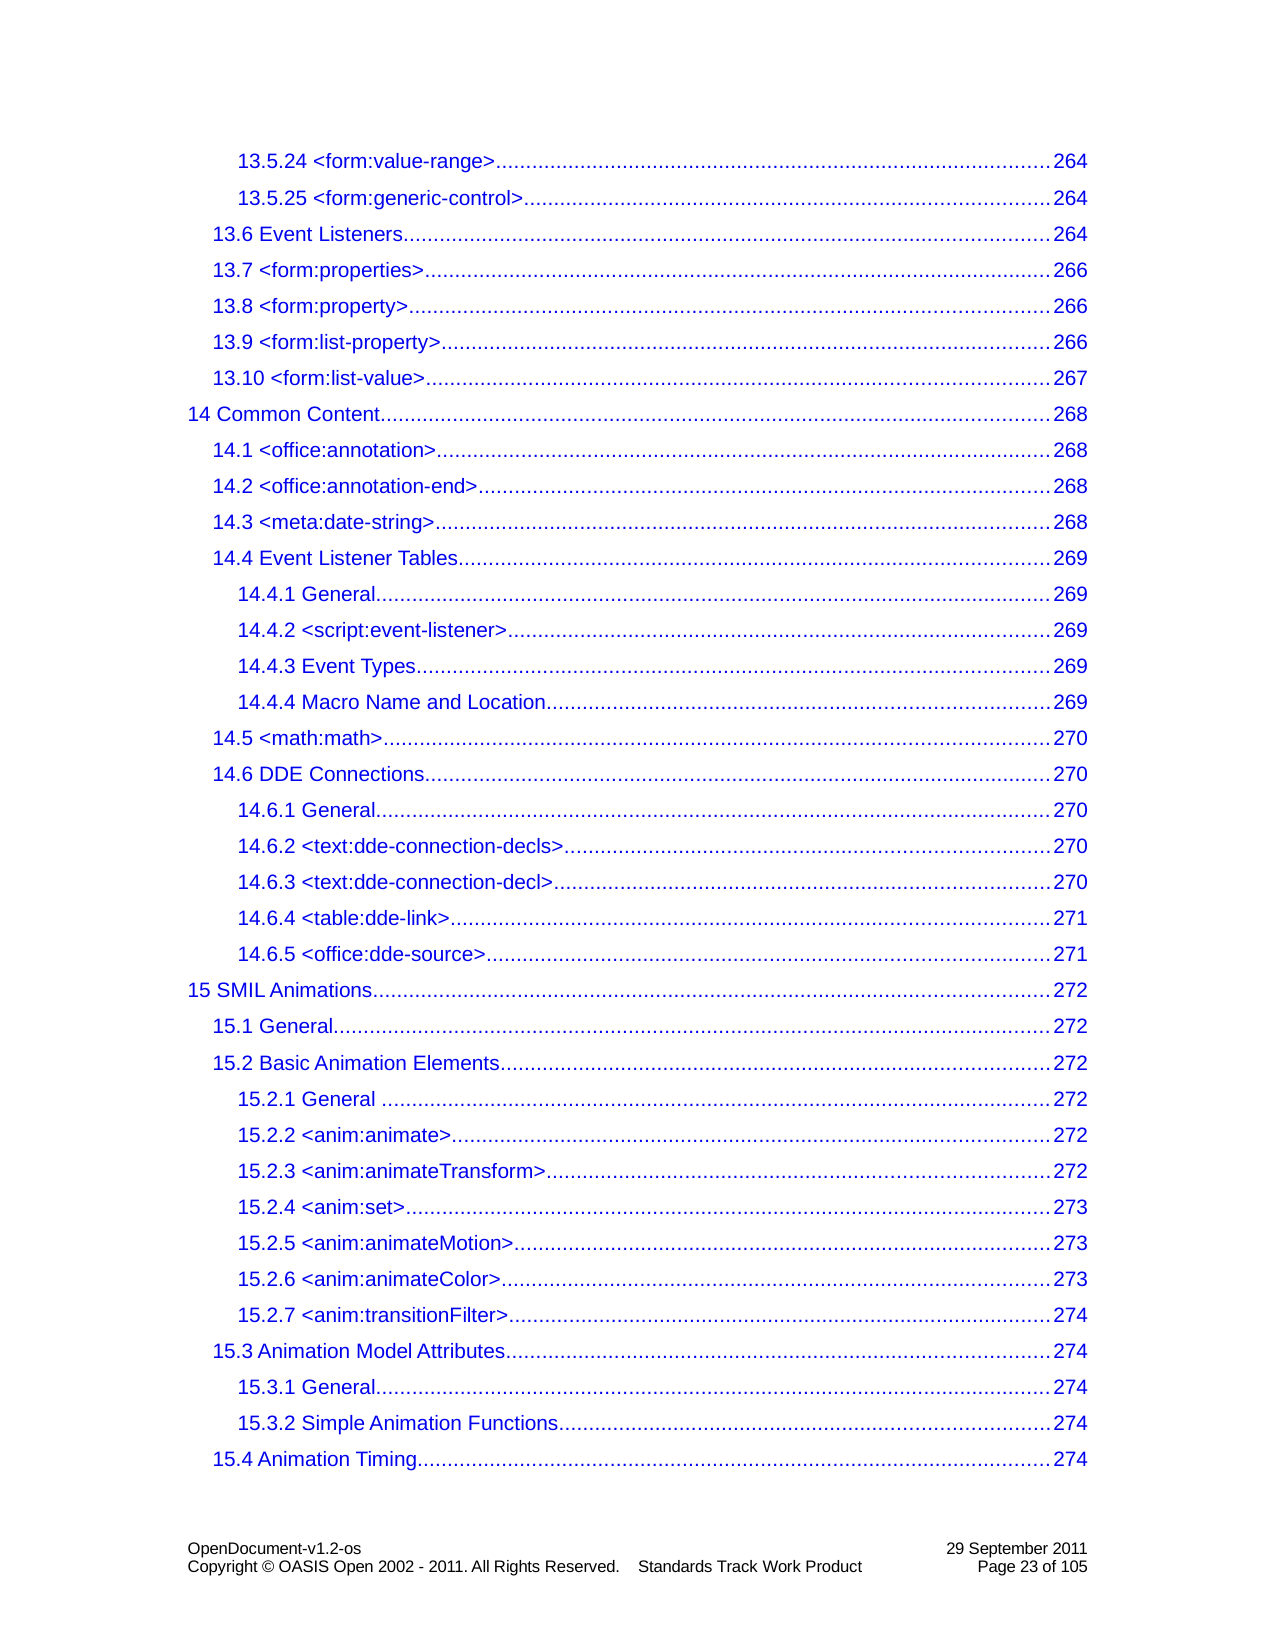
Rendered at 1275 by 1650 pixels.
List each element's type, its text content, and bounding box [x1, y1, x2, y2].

text 15.4 Animation Timing 274 [212, 1447, 1088, 1471]
text 15.1 General 272 [212, 1015, 1088, 1038]
text 13.5.24 <form:value-range> 264 [237, 150, 1088, 173]
text 14.1 <office:annotation> 268 [212, 438, 1088, 462]
text 15.2.1 General 272 [237, 1087, 1088, 1111]
text 14.6.4 <table:dde-link> 271 [237, 907, 1088, 930]
text 14.4.4 Macro Name and Location 269 [237, 691, 1088, 714]
text 13.5.25 <form:generic-control> 264 [237, 186, 1088, 209]
text 14.4.2 <script:event-listener> 269 [237, 618, 1088, 642]
text 15.2.4 <anim:set> 273 [237, 1195, 1088, 1219]
text 15.2.6 <anim:animateColor> 273 [237, 1267, 1088, 1291]
text 15.3 Animation Model Attributes 274 [212, 1339, 1088, 1363]
text 15.3.1 General 274 [237, 1375, 1088, 1399]
text 15 SMIL Animations 272 [187, 979, 1088, 1002]
text 15.2 Basic Animation Elements 272 [212, 1051, 1088, 1074]
text 15.2.5 <anim:animateMotion> 273 [237, 1231, 1088, 1255]
text 14.4.3 Event Types 269 [237, 654, 1088, 678]
text 15.2.7 <anim:transitionFilter> 274 [237, 1303, 1088, 1327]
text 14.5 <math:math> 270 [212, 727, 1088, 750]
text 15.2.2 <anim:animate> 272 [237, 1123, 1088, 1147]
text 14.6.2 <text:dde-connection-decls> 270 [237, 835, 1088, 858]
text 14.4.1 General 269 [237, 582, 1088, 606]
text 14.6 DDE Connections 270 [212, 763, 1088, 786]
text 15.2.3 <anim:animateTransform> 272 [237, 1159, 1088, 1183]
text 14.4 Event Listener Tables 269 [212, 546, 1088, 570]
text 14.6.5 <office:dde-source> 271 [237, 943, 1088, 966]
text 14 Common Content 268 [187, 402, 1088, 426]
text 15.3.2 Simple Animation Functions 274 [237, 1411, 1088, 1435]
text 13.8 <form:property> 266 [212, 294, 1088, 318]
text 14.6.3 <text:dde-connection-decl> 270 [237, 871, 1088, 894]
text 14.2 <office:annotation-end> 268 [212, 474, 1088, 498]
text 14.3 <meta:date-string> 268 [212, 510, 1088, 534]
text 13.7 <form:properties> 266 [212, 258, 1088, 282]
text 14.6.1 General 270 [237, 799, 1088, 822]
text 13.9 <form:list-property> 266 [212, 330, 1088, 354]
text 13.10 <form:list-value> 267 [212, 366, 1088, 390]
text 13.6 Event Listeners 264 [212, 222, 1088, 246]
